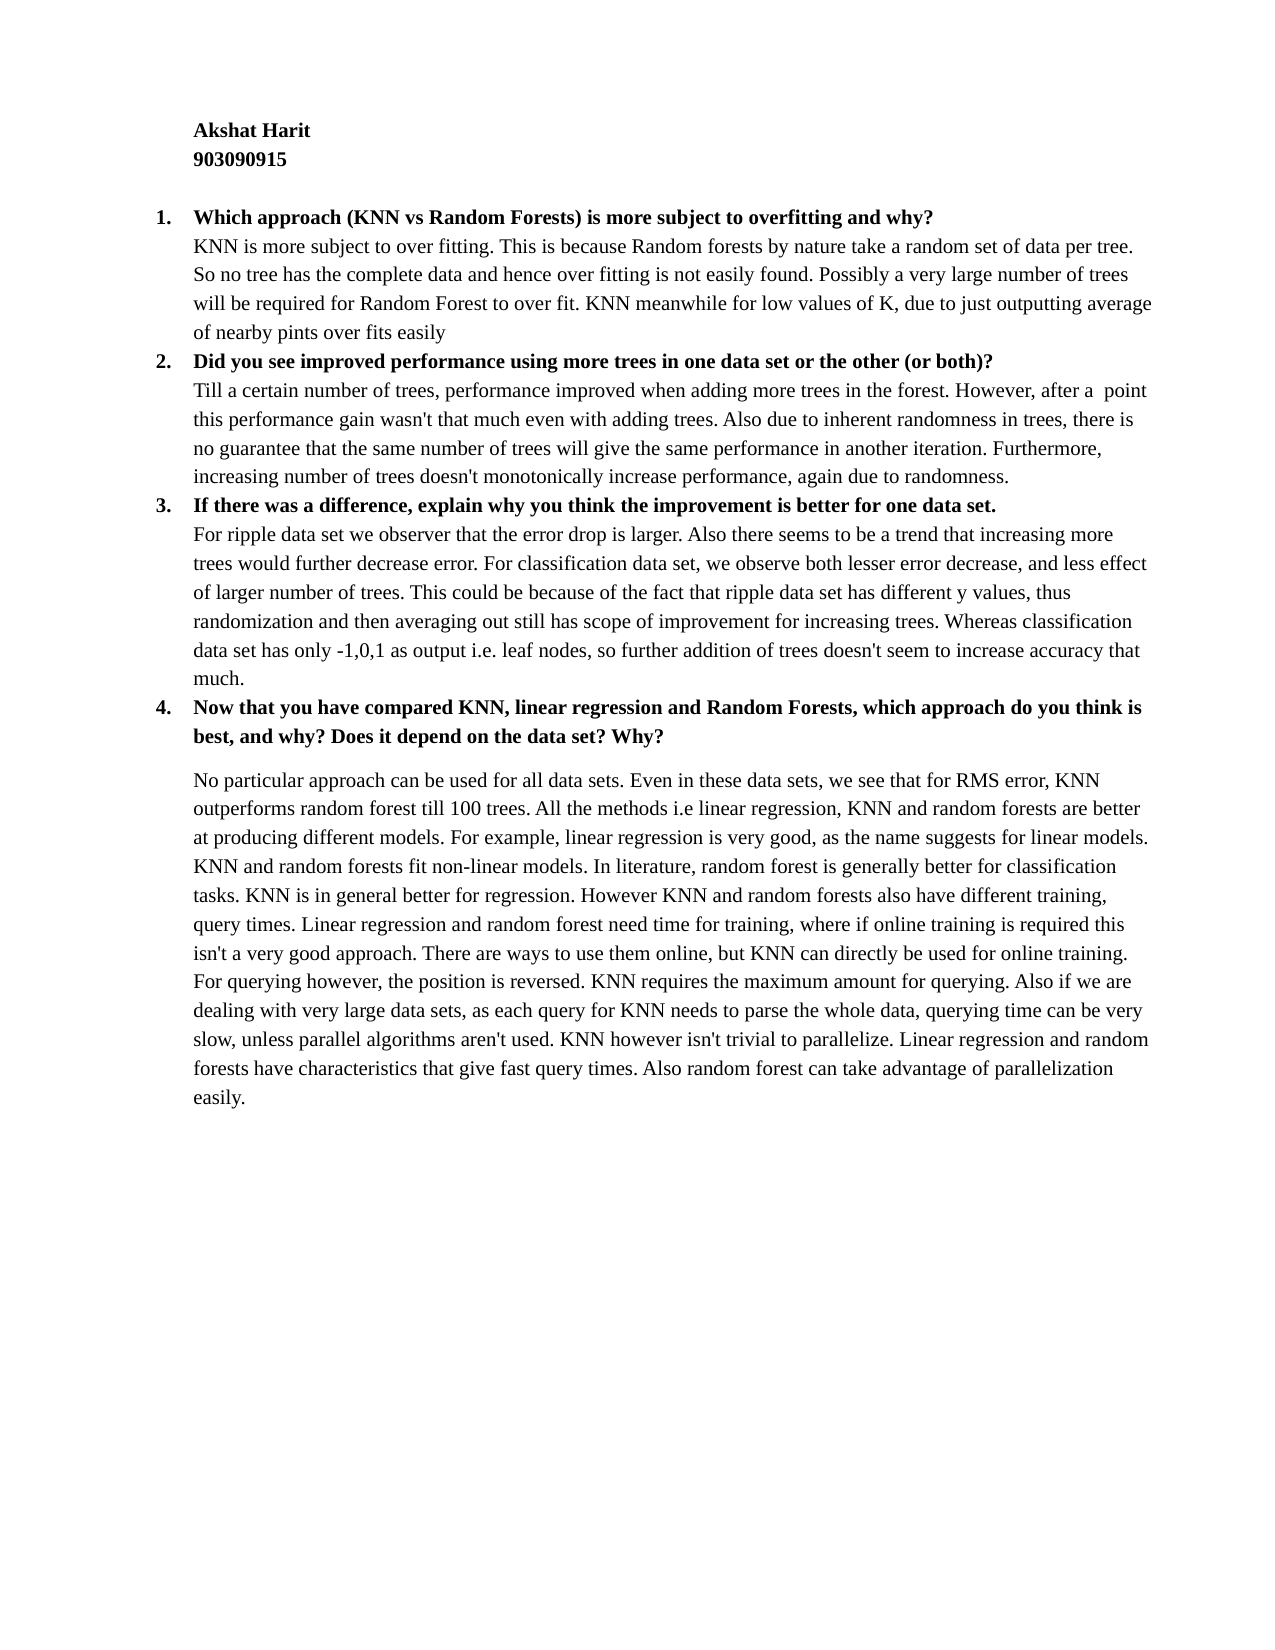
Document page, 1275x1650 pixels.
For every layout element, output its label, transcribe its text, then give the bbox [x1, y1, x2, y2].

list For ripple data set we observer that the error drop is larger. Also there seems to be a trend that increasing more trees would further decrease error. For classification data set, we observe both lesser error decrease, and less effect of larger number of trees. This could be because of the fact that ripple data set has different y values, thus randomization and then averaging out still has scope of improvement for increasing trees. Whereas classification data set has only -1,0,1 as output i.e. leaf nodes, so further addition of trees doesn't seem to increase accuracy that much. [156, 522, 1157, 690]
list If there was a difference, explain why you think the improvement is better for one data set. [156, 493, 1157, 517]
list KNN is more subject to over fitting. This is because Random forests by nature take a random set of data per tree. So no tree has the complete data and hence over fitting is not easily found. Possibly a very large number of trees will be required for Random Forest to over fit. KNN meanwhile for low values of K, due to just outputting average of nearby pints over fits easily [156, 233, 1157, 344]
list 903090915 [156, 147, 1157, 171]
list Did you see improved performance using more trees in one data set or the other (or both)? [156, 349, 1157, 373]
list No particular approach can be used for all data sets. Even in these data sets, we see that for RMS error, KNN outperforms random forest till 100 trees. All the methods i.e linear regression, KNN and random forests are better at producing different models. For example, linear regression is very good, as the name suggests for linear models. KNN and random forests fit non-linear models. In literature, random forest is generally better for classification tasks. KNN is in general better for regression. However KNN and random forests also have different training, query times. Linear regression and random forest need time for training, where if online training is required this isn't a very good approach. There are ways to use them online, but KNN can directly be used for online training. For querying however, the position is reversed. KNN requires the maximum amount for querying. Also if we are dealing with very large data sets, as each query for KNN needs to parse the whole data, querying time can be very slow, unless parallel algorithms aren't used. KNN however isn't trivial to parallelize. Linear regression and random forests have characteristics that give fast query times. Also random forest can take advantage of parallelization easily. [156, 767, 1157, 1109]
list Till a certain number of trees, performance improved when adding more trees in the forest. However, after a point this performance gain wasn't that much even with adding trees. Also due to inherent randomness in trees, there is no guarantee that the same number of trees will give the same performance in another iteration. Furthermore, increasing number of trees doesn't monotonically increase performance, again due to randomness. [156, 378, 1157, 488]
list Now that you have compared KNN, linear regression and Random Forests, which approach do you think is best, and why? Does it depend on the data set? Why? [156, 695, 1157, 748]
list Which approach (KNN vs Random Forests) is more subject to overfitting and why? [156, 205, 1157, 229]
list Akshat Harit [156, 118, 1157, 142]
